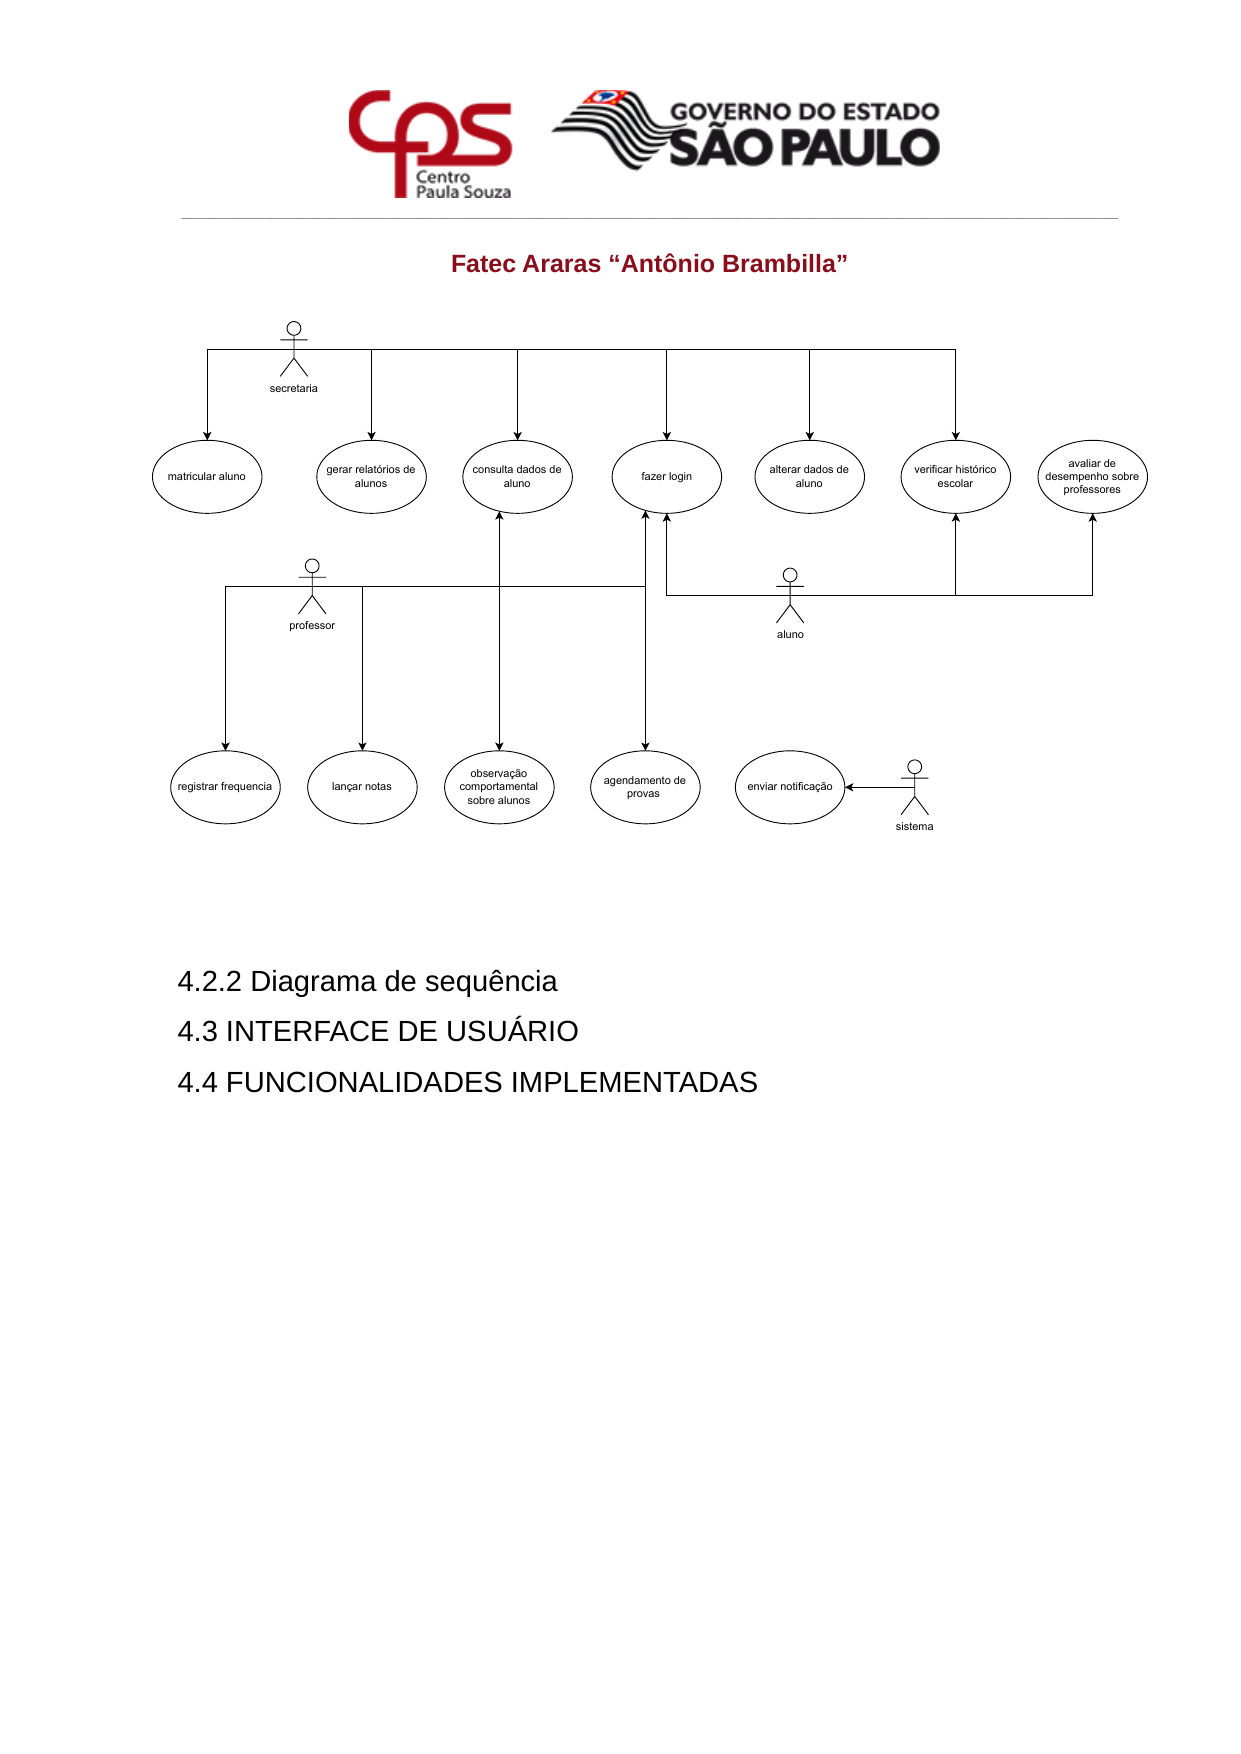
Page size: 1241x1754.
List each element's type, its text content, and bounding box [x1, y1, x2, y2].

text 4.2.2 Diagrama de sequência [177, 964, 1122, 998]
text 4.3 INTERFACE DE USUÁRIO [177, 1014, 1122, 1048]
text 4.4 FUNCIONALIDADES IMPLEMENTADAS [177, 1065, 1122, 1098]
picture [348, 90, 940, 198]
